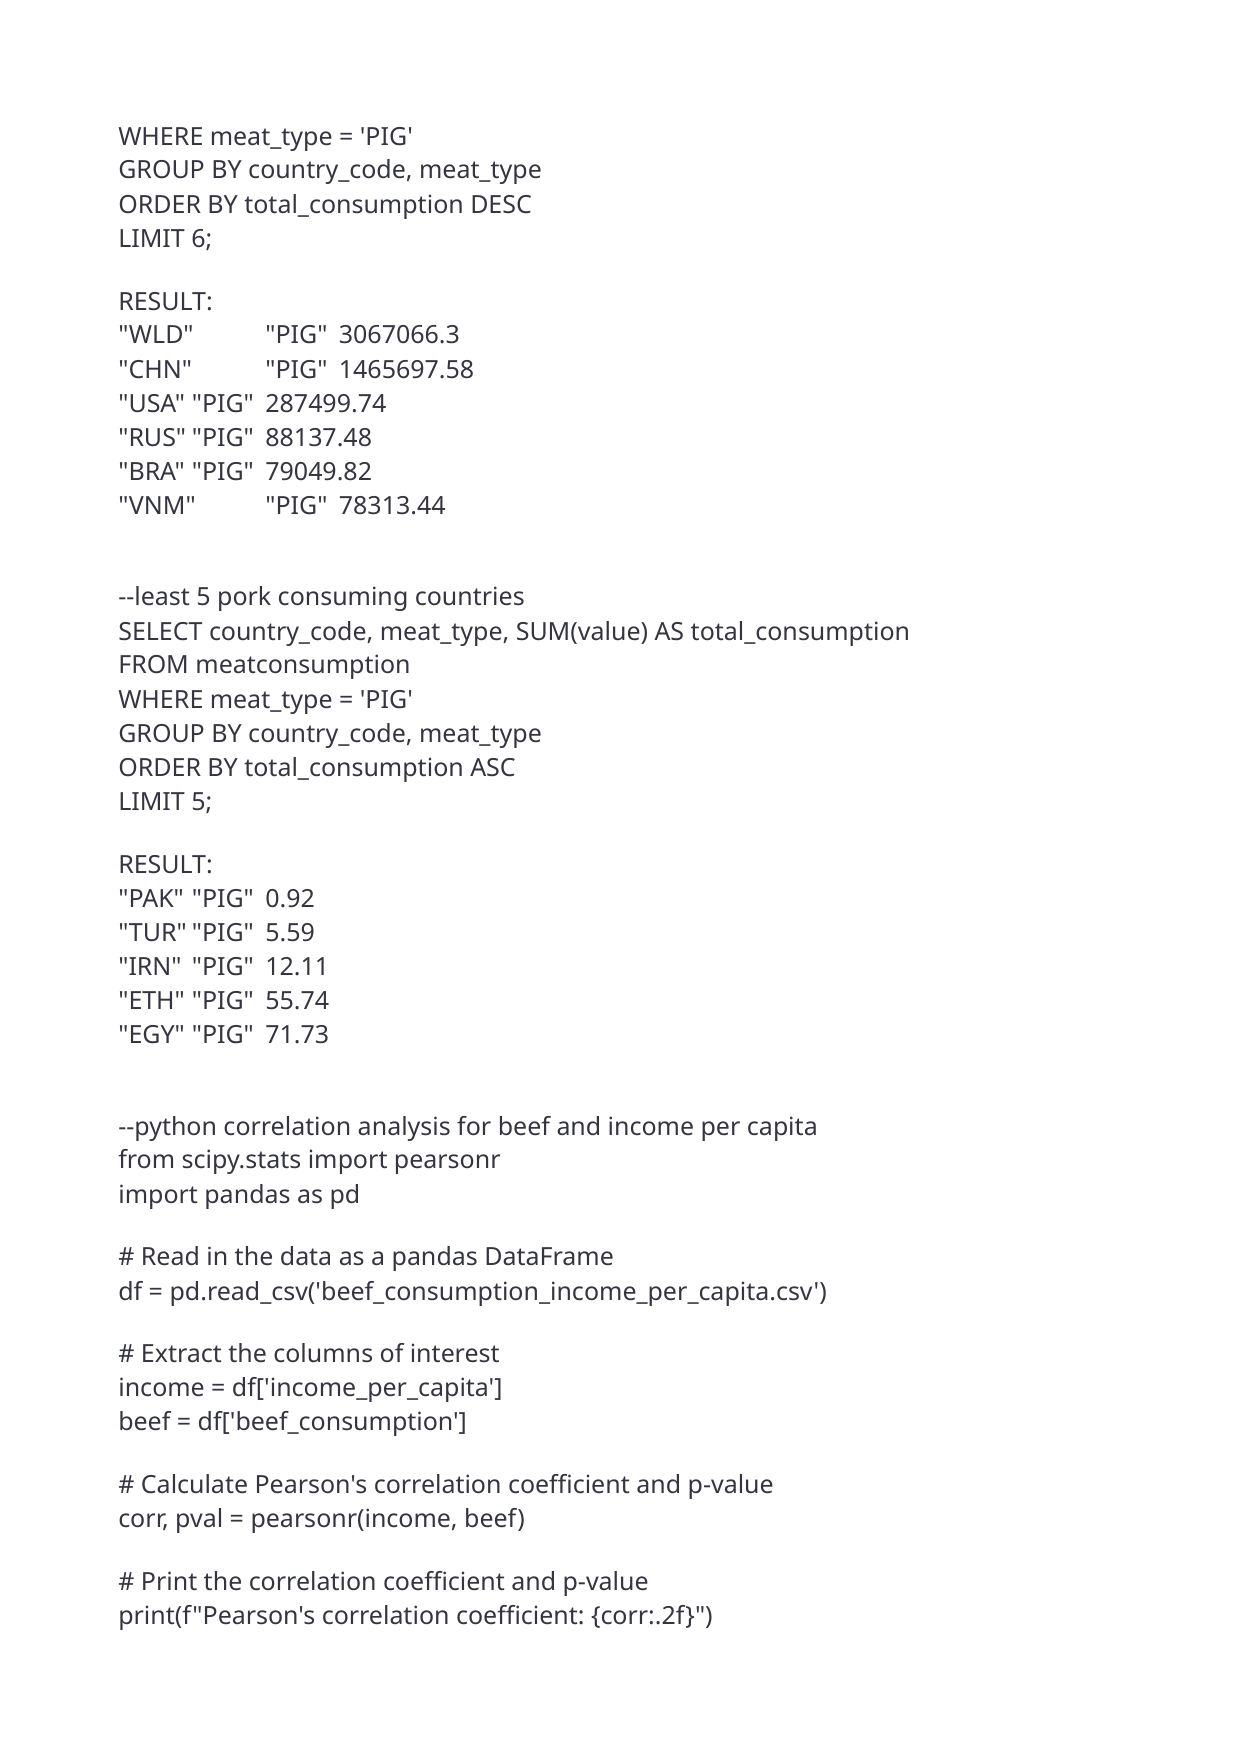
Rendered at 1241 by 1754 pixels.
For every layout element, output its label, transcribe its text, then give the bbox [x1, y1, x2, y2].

text RESULT: [118, 846, 1122, 880]
text "EGY" "PIG" 71.73 [118, 1017, 1122, 1051]
text beef = df['beef_consumption'] [118, 1404, 1122, 1438]
text GROUP BY country_code, meat_type [118, 715, 1122, 749]
text GROUP BY country_code, meat_type [118, 152, 1122, 186]
text LIMIT 5; [118, 783, 1122, 817]
text ORDER BY total_consumption DESC [118, 186, 1122, 220]
text df = pd.read_csv('beef_consumption_income_per_capita.csv') [118, 1273, 1122, 1307]
text from scipy.stats import pearsonr [118, 1142, 1122, 1176]
text # Calculate Pearson's correlation coefficient and p-value [118, 1467, 1122, 1501]
text print(f"Pearson's correlation coefficient: {corr:.2f}") [118, 1598, 1122, 1632]
text --least 5 pork consuming countries [118, 579, 1122, 613]
text "VNM" "PIG" 78313.44 [118, 487, 1122, 522]
text WHERE meat_type = 'PIG' [118, 118, 1122, 152]
text # Print the correlation coefficient and p-value [118, 1564, 1122, 1598]
text import pandas as pd [118, 1176, 1122, 1210]
text SELECT country_code, meat_type, SUM(value) AS total_consumption [118, 613, 1122, 647]
text FROM meatconsumption [118, 647, 1122, 681]
text "IRN" "PIG" 12.11 [118, 948, 1122, 982]
text "ETH" "PIG" 55.74 [118, 982, 1122, 1017]
text "WLD" "PIG" 3067066.3 [118, 317, 1122, 351]
text # Read in the data as a pandas DataFrame [118, 1239, 1122, 1273]
text ORDER BY total_consumption ASC [118, 749, 1122, 783]
text WHERE meat_type = 'PIG' [118, 681, 1122, 715]
text "PAK" "PIG" 0.92 [118, 880, 1122, 914]
text corr, pval = pearsonr(income, beef) [118, 1501, 1122, 1535]
text --python correlation analysis for beef and income per capita [118, 1108, 1122, 1142]
text income = df['income_per_capita'] [118, 1370, 1122, 1404]
text "CHN" "PIG" 1465697.58 [118, 351, 1122, 385]
text # Extract the columns of interest [118, 1336, 1122, 1370]
text "TUR" "PIG" 5.59 [118, 914, 1122, 948]
text "BRA" "PIG" 79049.82 [118, 453, 1122, 487]
text RESULT: [118, 283, 1122, 317]
text "RUS" "PIG" 88137.48 [118, 419, 1122, 453]
text "USA" "PIG" 287499.74 [118, 385, 1122, 419]
text LIMIT 6; [118, 220, 1122, 254]
